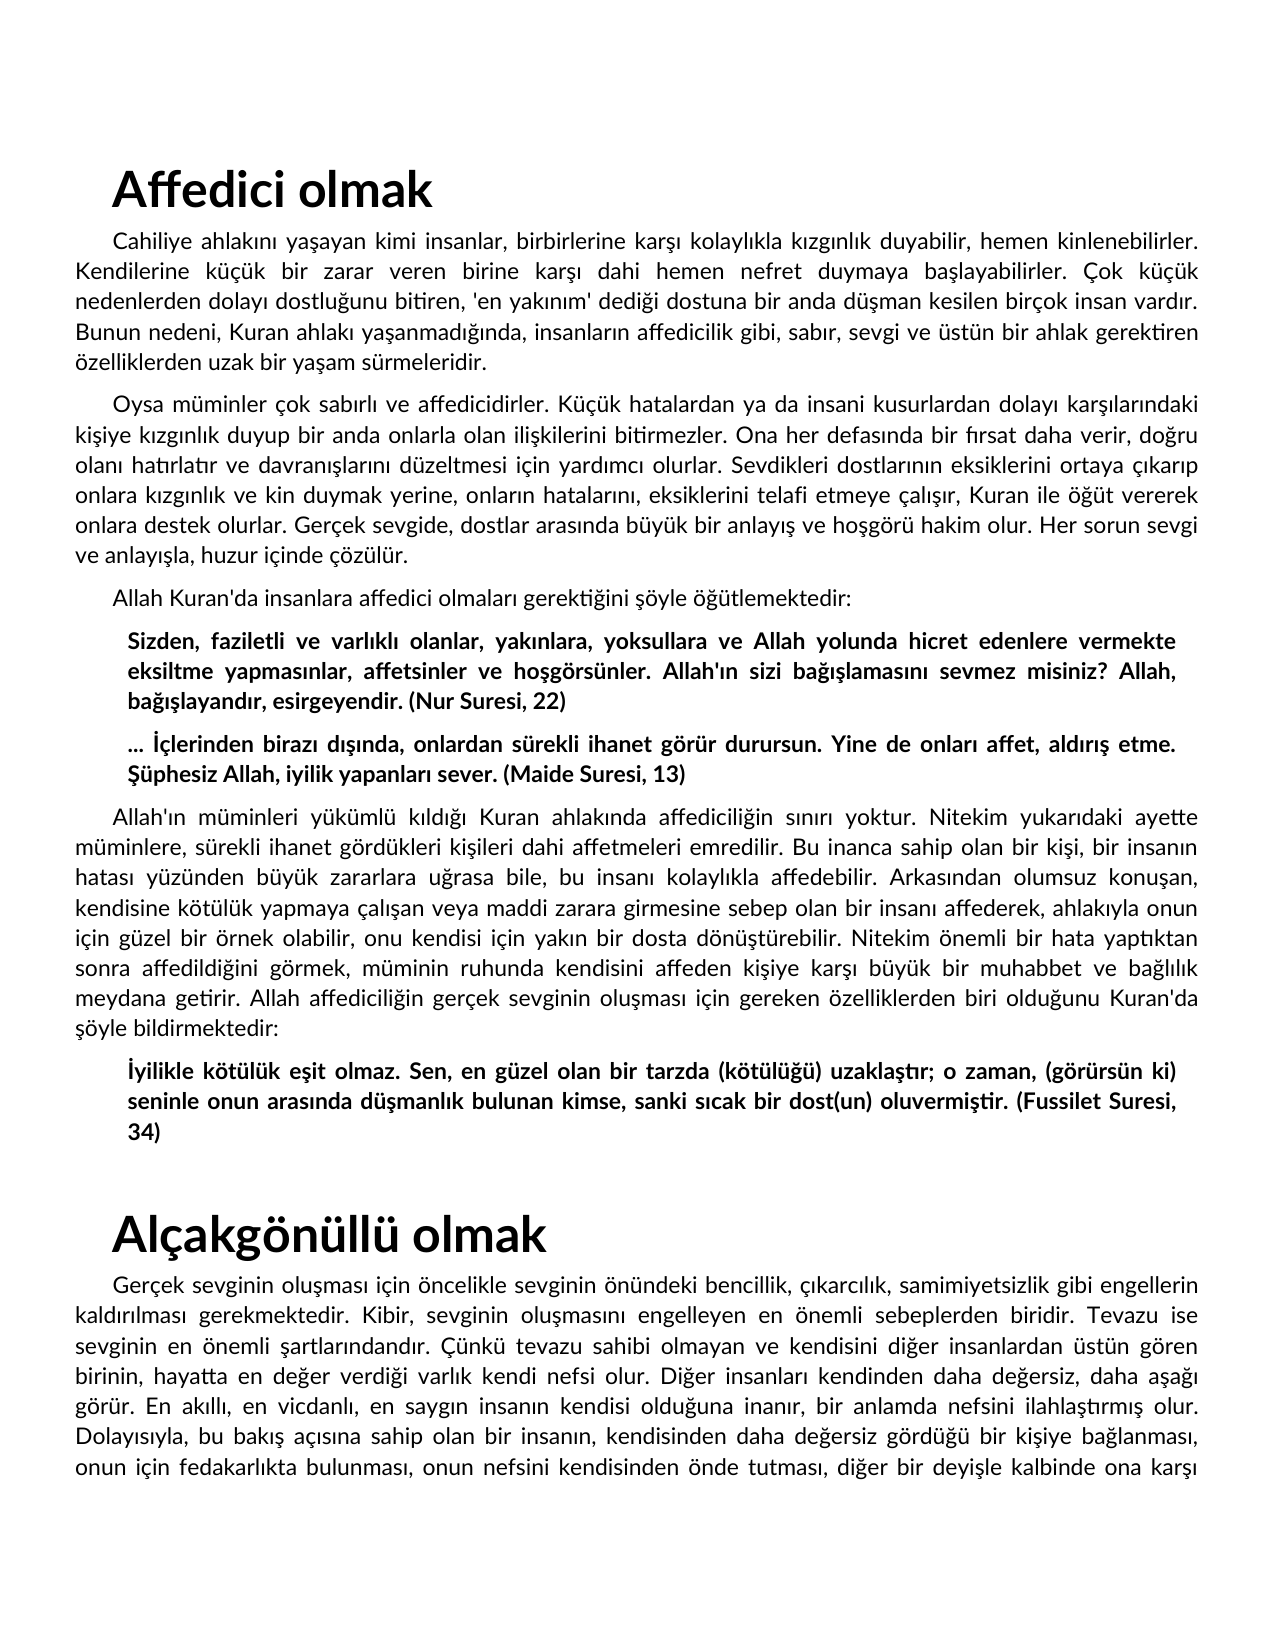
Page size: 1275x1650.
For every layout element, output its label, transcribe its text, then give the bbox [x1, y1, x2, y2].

text Oysa müminler çok sabırlı ve affedicidirler. Küçük hatalardan ya da insani kusurlardan dolayı karşılarındaki kişiye kızgınlık duyup bir anda onlarla olan ilişkilerini bitirmezler. Ona her defasında bir fırsat daha verir, doğru olanı hatırlatır ve davranışlarını düzeltmesi için yardımcı olurlar. Sevdikleri dostlarının eksiklerini ortaya çıkarıp onlara kızgınlık ve kin duymak yerine, onların hatalarını, eksiklerini telafi etmeye çalışır, Kuran ile öğüt vererek onlara destek olurlar. Gerçek sevgide, dostlar arasında büyük bir anlayış ve hoşgörü hakim olur. Her sorun sevgi ve anlayışla, huzur içinde çözülür. [75, 390, 1200, 569]
text Sizden, faziletli ve varlıklı olanlar, yakınlara, yoksullara ve Allah yolunda hicret edenlere vermekte eksiltme yapmasınlar, affetsinler ve hoşgörsünler. Allah'ın sizi bağışlamasını sevmez misiniz? Allah, bağışlayandır, esirgeyendir. (Nur Suresi, 22) [127, 627, 1177, 714]
subtitle Affedici olmak [112, 158, 1200, 218]
text Allah Kuran'da insanlara affedici olmaları gerektiğini şöyle öğütlemektedir: [75, 584, 1200, 611]
text ... İçlerinden birazı dışında, onlardan sürekli ihanet görür durursun. Yine de onları affet, aldırış etme. Şüphesiz Allah, iyilik yapanları sever. (Maide Suresi, 13) [127, 730, 1177, 787]
subtitle Alçakgönüllü olmak [112, 1203, 1200, 1263]
text Cahiliye ahlakını yaşayan kimi insanlar, birbirlerine karşı kolaylıkla kızgınlık duyabilir, hemen kinlenebilirler. Kendilerine küçük bir zarar veren birine karşı dahi hemen nefret duymaya başlayabilirler. Çok küçük nedenlerden dolayı dostluğunu bitiren, 'en yakınım' dediği dostuna bir anda düşman kesilen birçok insan vardır. Bunun nedeni, Kuran ahlakı yaşanmadığında, insanların affedicilik gibi, sabır, sevgi ve üstün bir ahlak gerektiren özelliklerden uzak bir yaşam sürmeleridir. [75, 227, 1200, 375]
text İyilikle kötülük eşit olmaz. Sen, en güzel olan bir tarzda (kötülüğü) uzaklaştır; o zaman, (görürsün ki) seninle onun arasında düşmanlık bulunan kimse, sanki sıcak bir dost(un) oluvermiştir. (Fussilet Suresi, 34) [127, 1057, 1177, 1145]
text Gerçek sevginin oluşması için öncelikle sevginin önündeki bencillik, çıkarcılık, samimiyetsizlik gibi engellerin kaldırılması gerekmektedir. Kibir, sevginin oluşmasını engelleyen en önemli sebeplerden biridir. Tevazu ise sevginin en önemli şartlarındandır. Çünkü tevazu sahibi olmayan ve kendisini diğer insanlardan üstün gören birinin, hayatta en değer verdiği varlık kendi nefsi olur. Diğer insanları kendinden daha değersiz, daha aşağı görür. En akıllı, en vicdanlı, en saygın insanın kendisi olduğuna inanır, bir anlamda nefsini ilahlaştırmış olur. Dolayısıyla, bu bakış açısına sahip olan bir insanın, kendisinden daha değersiz gördüğü bir kişiye bağlanması, onun için fedakarlıkta bulunması, onun nefsini kendisinden önde tutması, diğer bir deyişle kalbinde ona karşı [75, 1271, 1200, 1480]
text Allah'ın müminleri yükümlü kıldığı Kuran ahlakında affediciliğin sınırı yoktur. Nitekim yukarıdaki ayette müminlere, sürekli ihanet gördükleri kişileri dahi affetmeleri emredilir. Bu inanca sahip olan bir kişi, bir insanın hatası yüzünden büyük zararlara uğrasa bile, bu insanı kolaylıkla affedebilir. Arkasından olumsuz konuşan, kendisine kötülük yapmaya çalışan veya maddi zarara girmesine sebep olan bir insanı affederek, ahlakıyla onun için güzel bir örnek olabilir, onu kendisi için yakın bir dosta dönüştürebilir. Nitekim önemli bir hata yaptıktan sonra affedildiğini görmek, müminin ruhunda kendisini affeden kişiye karşı büyük bir muhabbet ve bağlılık meydana getirir. Allah affediciliğin gerçek sevginin oluşması için gereken özelliklerden biri olduğunu Kuran'da şöyle bildirmektedir: [75, 803, 1200, 1042]
